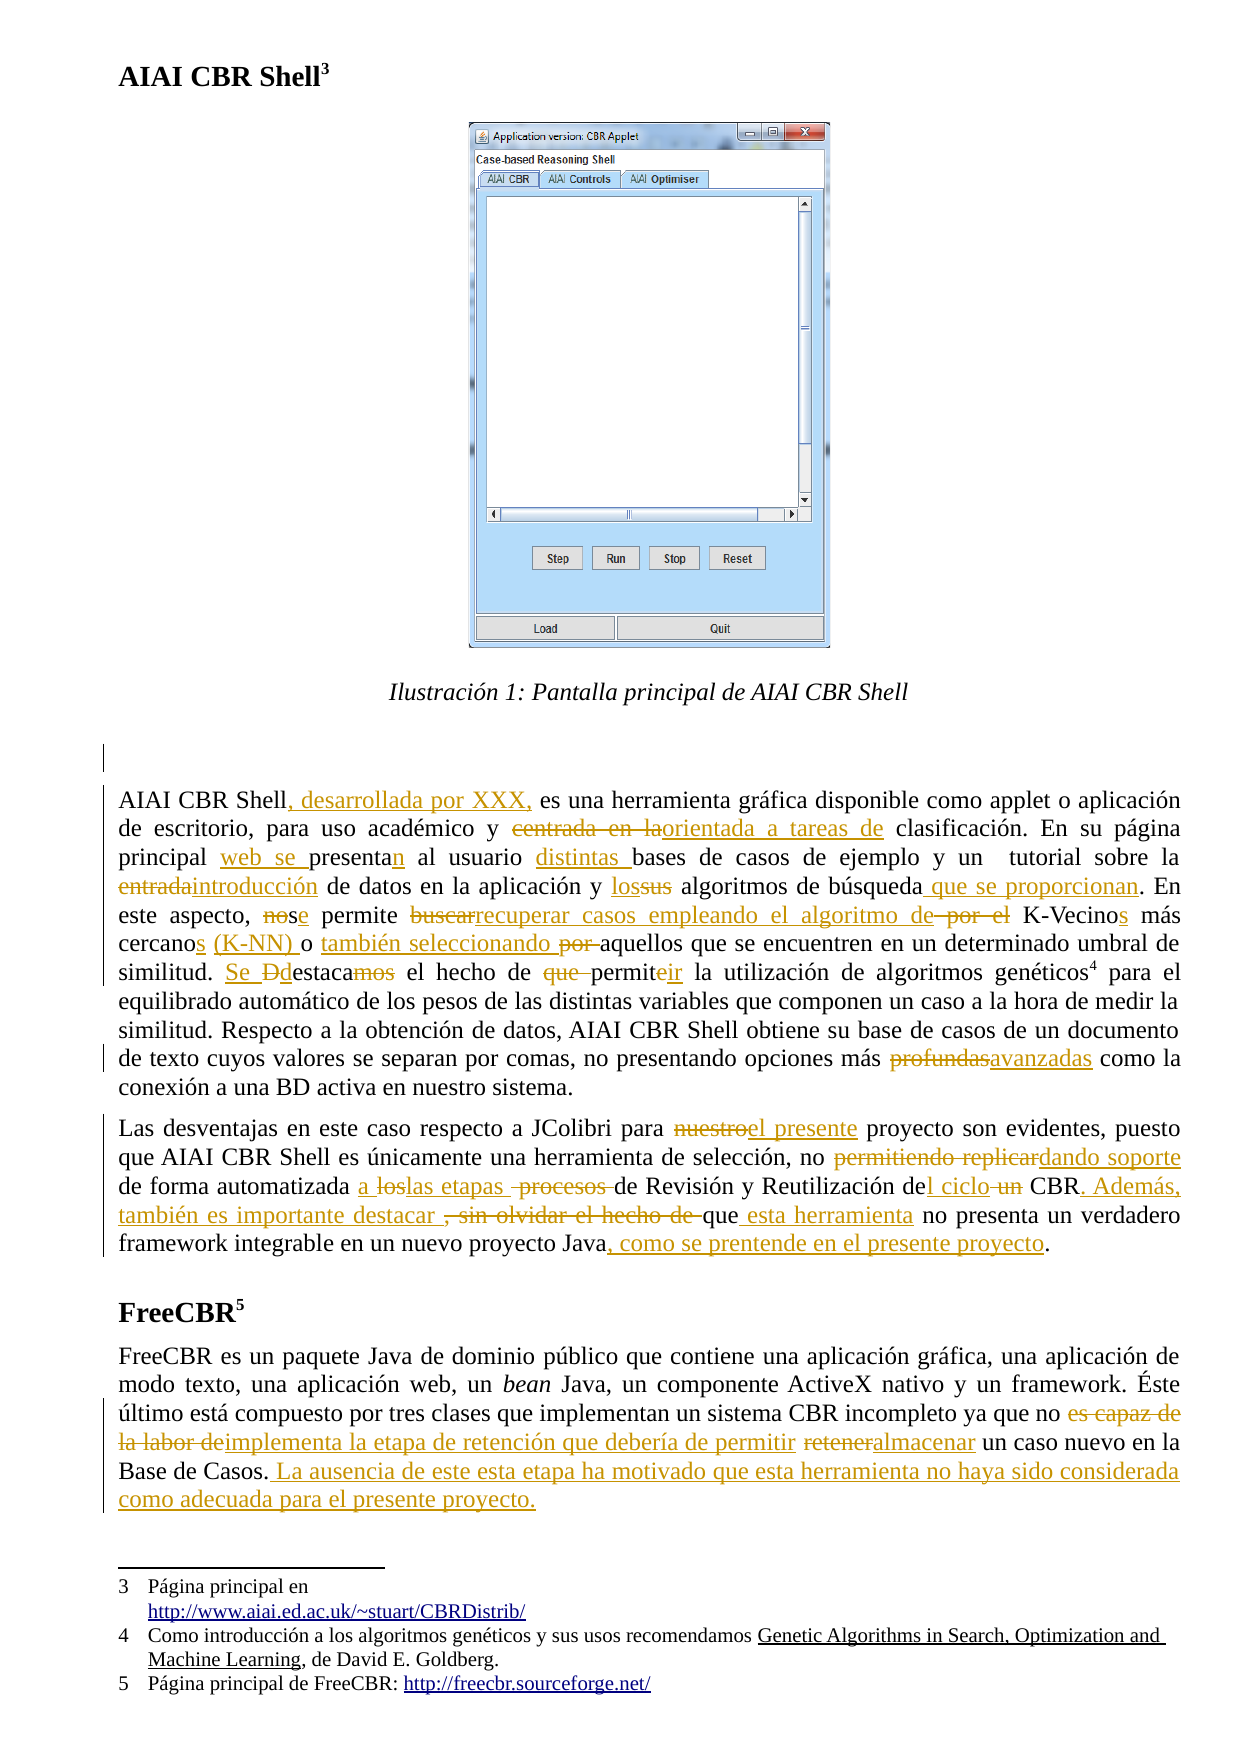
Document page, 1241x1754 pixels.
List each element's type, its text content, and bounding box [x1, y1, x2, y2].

text http://www.aiai.ed.ac.uk/~stuart/CBRDistrib/ [118, 1598, 1181, 1623]
text Ilustración 1: Pantalla principal de AIAI CBR Shell [368, 118, 931, 706]
subtitle AIAI CBR Shell [118, 59, 1181, 93]
text Como introducción a los algoritmos genéticos y sus usos recomendamos Genetic Algorithms in Search, Optimization and Machine Learning, de David E. Goldberg. [118, 1623, 1181, 1671]
text Las desventajas en este caso respecto a JColibri para el presente proyecto son evidentes, puesto que AIAI CBR Shell es únicamente una herramienta de selección, no dando soporte de forma automatizada a las etapas de Revisión y Reutilización del ciclo CBR. Además, también es importante destacar que esta herramienta no presenta un verdadero framework integrable en un nuevo proyecto Java, como se prentende en el presente proyecto. [118, 1113, 1181, 1257]
text Página principal en [118, 1574, 1181, 1598]
text Página principal de FreeCBR: http://freecbr.sourceforge.net/ [118, 1671, 1181, 1695]
subtitle FreeCBR [118, 1295, 1181, 1328]
text AIAI CBR Shell, desarrollada por XXX, es una herramienta gráfica disponible como applet o aplicación de escritorio, para uso académico y orientada a tareas de clasificación. En su página principal web se presentan al usuario distintas bases de casos de ejemplo y un tutorial sobre la introducción de datos en la aplicación y los algoritmos de búsqueda que se proporcionan. En este aspecto, se permite recuperar casos empleando el algoritmo de K-Vecinos más cercanos (K-NN) o también seleccionando aquellos que se encuentren en un determinado umbral de similitud. Se destaca el hecho de permitir la utilización de algoritmos genéticos para el equilibrado automático de los pesos de las distintas variables que componen un caso a la hora de medir la similitud. Respecto a la obtención de datos, AIAI CBR Shell obtiene su base de casos de un documento de texto cuyos valores se separan por comas, no presentando opciones más avanzadas como la conexión a una BD activa en nuestro sistema. [118, 743, 1181, 772]
text FreeCBR es un paquete Java de dominio público que contiene una aplicación gráfica, una aplicación de modo texto, una aplicación web, un bean Java, un componente ActiveX nativo y un framework. Éste último está compuesto por tres clases que implementan un sistema CBR incompleto ya que no implementa la etapa de retención que debería de permitir almacenar un caso nuevo en la Base de Casos. La ausencia de este esta etapa ha motivado que esta herramienta no haya sido considerada como adecuada para el presente proyecto. [118, 1341, 1181, 1513]
picture [468, 122, 831, 648]
